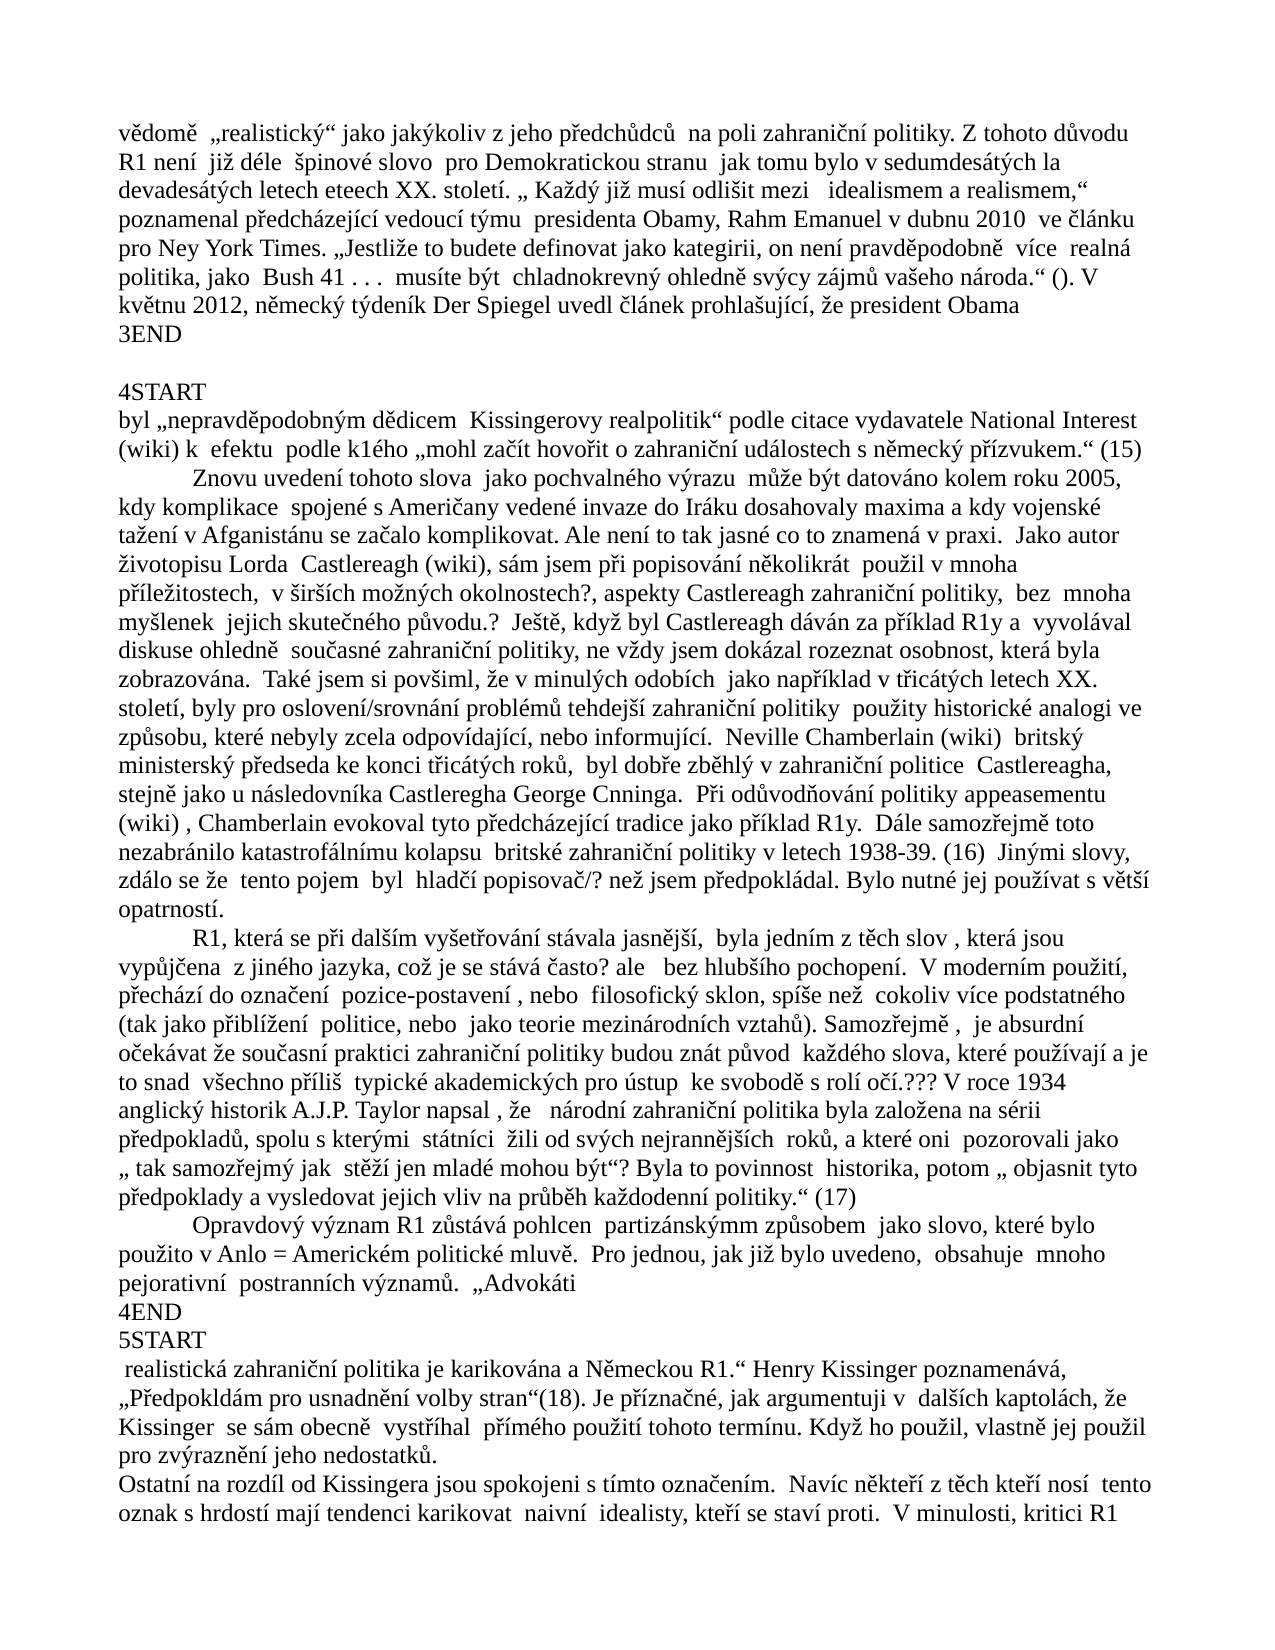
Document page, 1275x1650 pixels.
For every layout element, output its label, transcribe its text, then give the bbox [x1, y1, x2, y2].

text Ostatní na rozdíl od Kissingera jsou spokojeni s tímto označením. Navíc někteří z těch kteří nosí tento oznak s hrdostí mají tendenci karikovat naivní idealisty, kteří se staví proti. V minulosti, kritici R1 [118, 1469, 1157, 1527]
text vědomě „realistický“ jako jakýkoliv z jeho předchůdců na poli zahraniční politiky. Z tohoto důvodu R1 není již déle špinové slovo pro Demokratickou stranu jak tomu bylo v sedumdesátých la devadesátých letech eteech XX. století. „ Každý již musí odlišit mezi idealismem a realismem,“ poznamenal předcházející vedoucí týmu presidenta Obamy, Rahm Emanuel v dubnu 2010 ve článku pro Ney York Times. „Jestliže to budete definovat jako kategirii, on není pravděpodobně více realná politika, jako Bush 41 . . . musíte být chladnokrevný ohledně svýcy zájmů vašeho národa.“ (). V květnu 2012, německý týdeník Der Spiegel uvedl článek prohlašující, že president Obama [118, 118, 1157, 319]
text byl „nepravděpodobným dědicem Kissingerovy realpolitik“ podle citace vydavatele National Interest (wiki) k efektu podle k1ého „mohl začít hovořit o zahraniční událostech s německý přízvukem.“ (15) [118, 406, 1157, 463]
text 4START [118, 377, 1157, 406]
text Znovu uvedení tohoto slova jako pochvalného výrazu může být datováno kolem roku 2005, kdy komplikace spojené s Američany vedené invaze do Iráku dosahovaly maxima a kdy vojenské tažení v Afganistánu se začalo komplikovat. Ale není to tak jasné co to znamená v praxi. Jako autor životopisu Lorda Castlereagh (wiki), sám jsem při popisování několikrát použil v mnoha příležitostech, v širších možných okolnostech?, aspekty Castlereagh zahraniční politiky, bez mnoha myšlenek jejich skutečného původu.? Ještě, když byl Castlereagh dáván za příklad R1y a vyvolával diskuse ohledně současné zahraniční politiky, ne vždy jsem dokázal rozeznat osobnost, která byla zobrazována. Také jsem si povšiml, že v minulých odobích jako například v třicátých letech XX. století, byly pro oslovení/srovnání problémů tehdejší zahraniční politiky použity historické analogi ve způsobu, které nebyly zcela odpovídající, nebo informující. Neville Chamberlain (wiki) britský ministerský předseda ke konci třicátých roků, byl dobře zběhlý v zahraniční politice Castlereagha, stejně jako u následovníka Castleregha George Cnninga. Při odůvodňování politiky appeasementu (wiki) , Chamberlain evokoval tyto předcházející tradice jako příklad R1y. Dále samozřejmě toto nezabránilo katastrofálnímu kolapsu britské zahraniční politiky v letech 1938-39. (16) Jinými slovy, zdálo se že tento pojem byl hladčí popisovač/? než jsem předpokládal. Bylo nutné jej používat s větší opatrností. [118, 463, 1157, 923]
text realistická zahraniční politika je karikována a Německou R1.“ Henry Kissinger poznamenává, „Předpokldám pro usnadnění volby stran“(18). Je příznačné, jak argumentuji v dalších kaptolách, že Kissinger se sám obecně vystříhal přímého použití tohoto termínu. Když ho použil, vlastně jej použil pro zvýraznění jeho nedostatků. [118, 1354, 1157, 1469]
text 4END [118, 1297, 1157, 1326]
text 3END [118, 319, 1157, 348]
text Opravdový význam R1 zůstává pohlcen partizánskýmm způsobem jako slovo, které bylo použito v Anlo = Americkém politické mluvě. Pro jednou, jak již bylo uvedeno, obsahuje mnoho pejorativní postranních významů. „Advokáti [118, 1211, 1157, 1297]
text 5START [118, 1326, 1157, 1354]
text R1, která se při dalším vyšetřování stávala jasnější, byla jedním z těch slov , která jsou vypůjčena z jiného jazyka, což je se stává často? ale bez hlubšího pochopení. V moderním použití, přechází do označení pozice-postavení , nebo filosofický sklon, spíše než cokoliv více podstatného (tak jako přiblížení politice, nebo jako teorie mezinárodních vztahů). Samozřejmě , je absurdní očekávat že současní praktici zahraniční politiky budou znát původ každého slova, které používají a je to snad všechno příliš typické akademických pro ústup ke svobodě s rolí očí.??? V roce 1934 anglický historik A.J.P. Taylor napsal , že národní zahraniční politika byla založena na sérii předpokladů, spolu s kterými státníci žili od svých nejrannějších roků, a které oni pozorovali jako „ tak samozřejmý jak stěží jen mladé mohou být“? Byla to povinnost historika, potom „ objasnit tyto předpoklady a vysledovat jejich vliv na průběh každodenní politiky.“ (17) [118, 923, 1157, 1211]
